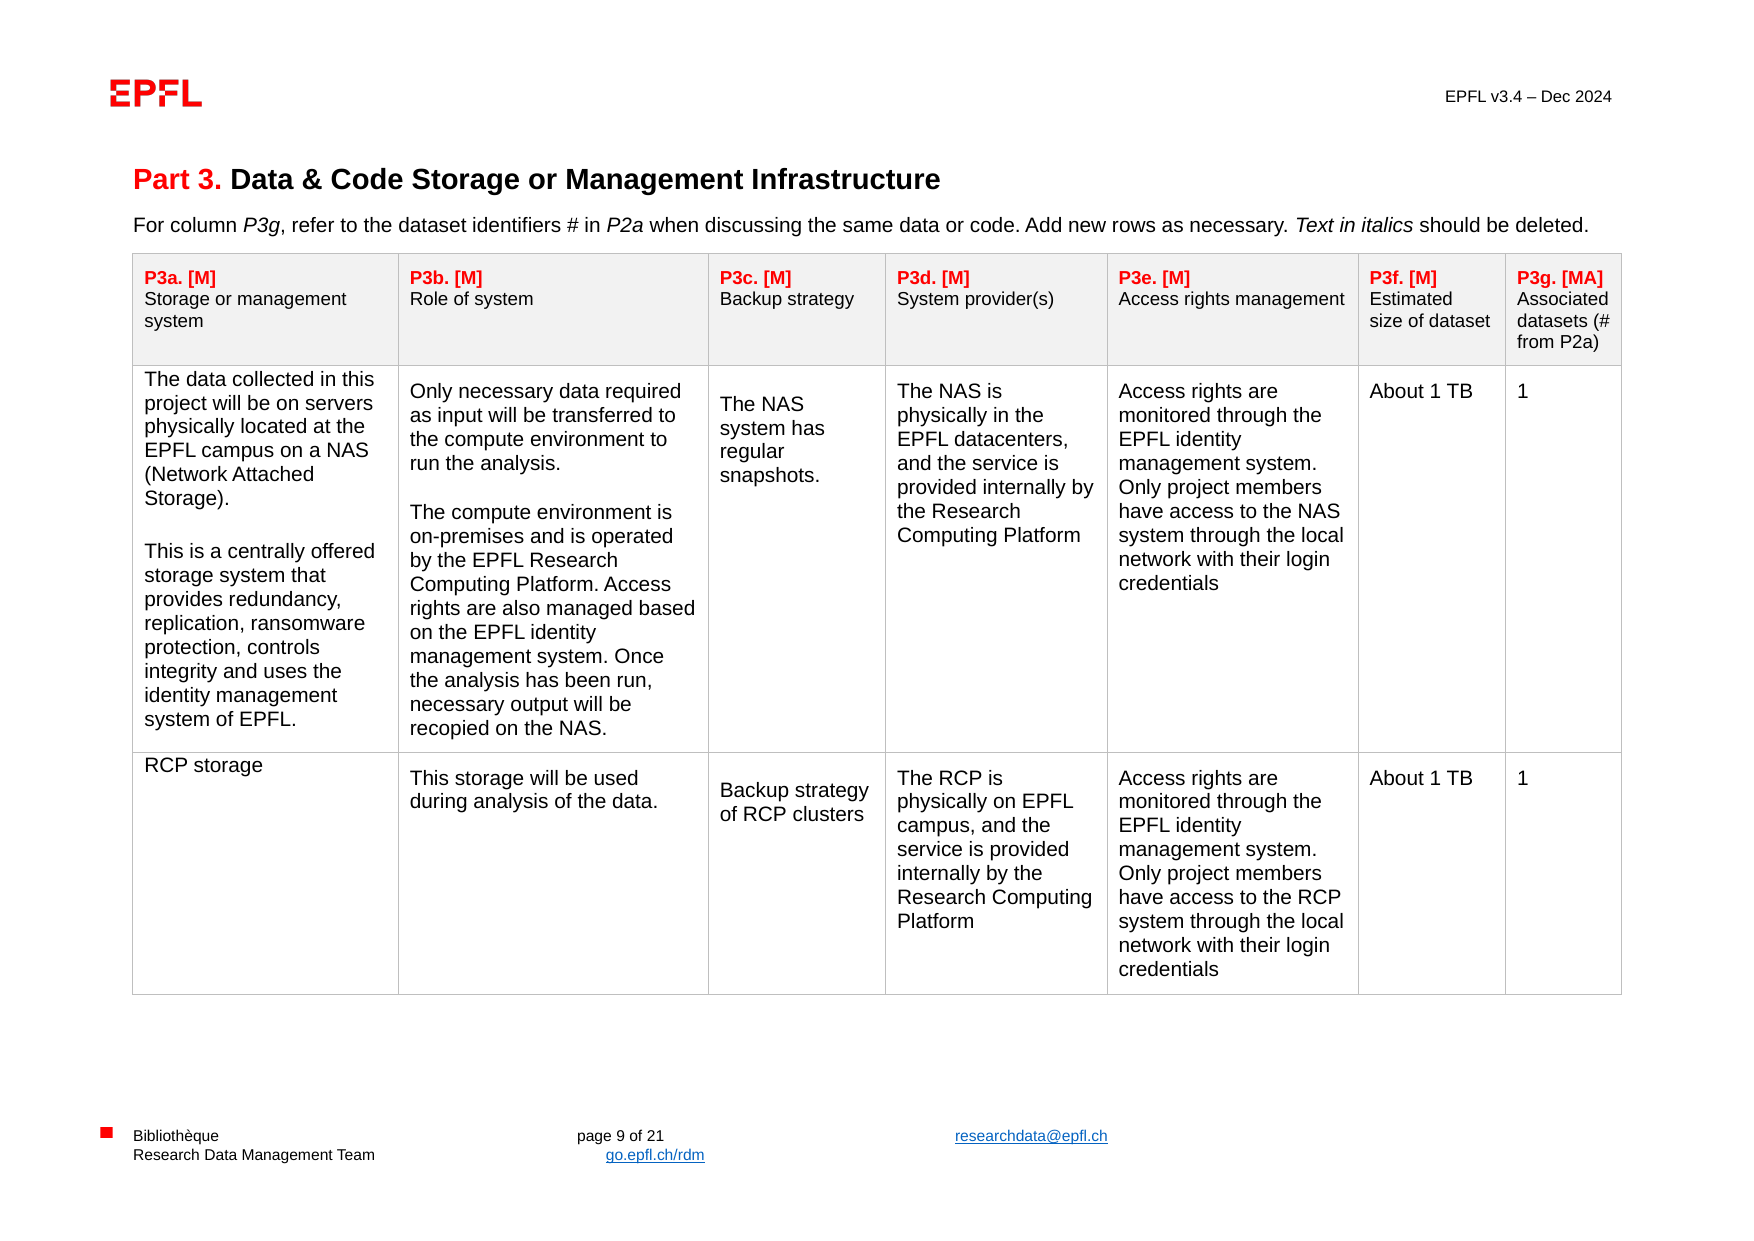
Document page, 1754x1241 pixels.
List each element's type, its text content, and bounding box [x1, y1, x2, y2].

text For column P3g, refer to the dataset identifiers # in P2a when discussing the same data or code. Add new rows as necessary. Text in italics should be deleted. [133, 212, 1612, 236]
table_cell Only necessary data required as input will be transferred to the compute environment to run the analysis. The compute environment is on-premises and is operated by the EPFL Research Computing Platform. Access rights are also managed based on the EPFL identity management system. Once the analysis has been run, necessary output will be recopied on the NAS. [399, 366, 708, 752]
table_cell 1 [1506, 366, 1621, 752]
table_cell About 1 TB [1359, 753, 1505, 993]
table_cell Access rights are monitored through the EPFL identity management system. Only project members have access to the NAS system through the local network with their login credentials [1108, 366, 1358, 752]
table_cell RCP storage [133, 753, 398, 993]
table_header P3b. [M] Role of system [399, 254, 708, 365]
table_cell About 1 TB [1359, 366, 1505, 752]
table_cell The NAS is physically in the EPFL datacenters, and the service is provided internally by the Research Computing Platform [886, 366, 1107, 752]
subtitle Part 3. Data & Code Storage or Management Infrastructure [133, 162, 1612, 196]
table_cell 1 [1506, 753, 1621, 993]
table_header P3a. [M] Storage or management system [133, 254, 398, 365]
table_header P3c. [M] Backup strategy [709, 254, 885, 365]
table_cell This storage will be used during analysis of the data. [399, 753, 708, 993]
table_cell The RCP is physically on EPFL campus, and the service is provided internally by the Research Computing Platform [886, 753, 1107, 993]
table_header P3d. [M] System provider(s) [886, 254, 1107, 365]
table_cell Backup strategy of RCP clusters [709, 753, 885, 993]
table_cell The data collected in this project will be on servers physically located at the EPFL campus on a NAS (Network Attached Storage). This is a centrally offered storage system that provides redundancy, replication, ransomware protection, controls integrity and uses the identity management system of EPFL. [133, 366, 398, 752]
table_cell The NAS system has regular snapshots. [709, 366, 885, 752]
table_cell Access rights are monitored through the EPFL identity management system. Only project members have access to the RCP system through the local network with their login credentials [1108, 753, 1358, 993]
table_header P3e. [M] Access rights management [1108, 254, 1358, 365]
table_header P3g. [MA] Associated datasets (# from P2a) [1506, 254, 1621, 365]
table_header P3f. [M] Estimated size of dataset [1359, 254, 1505, 365]
